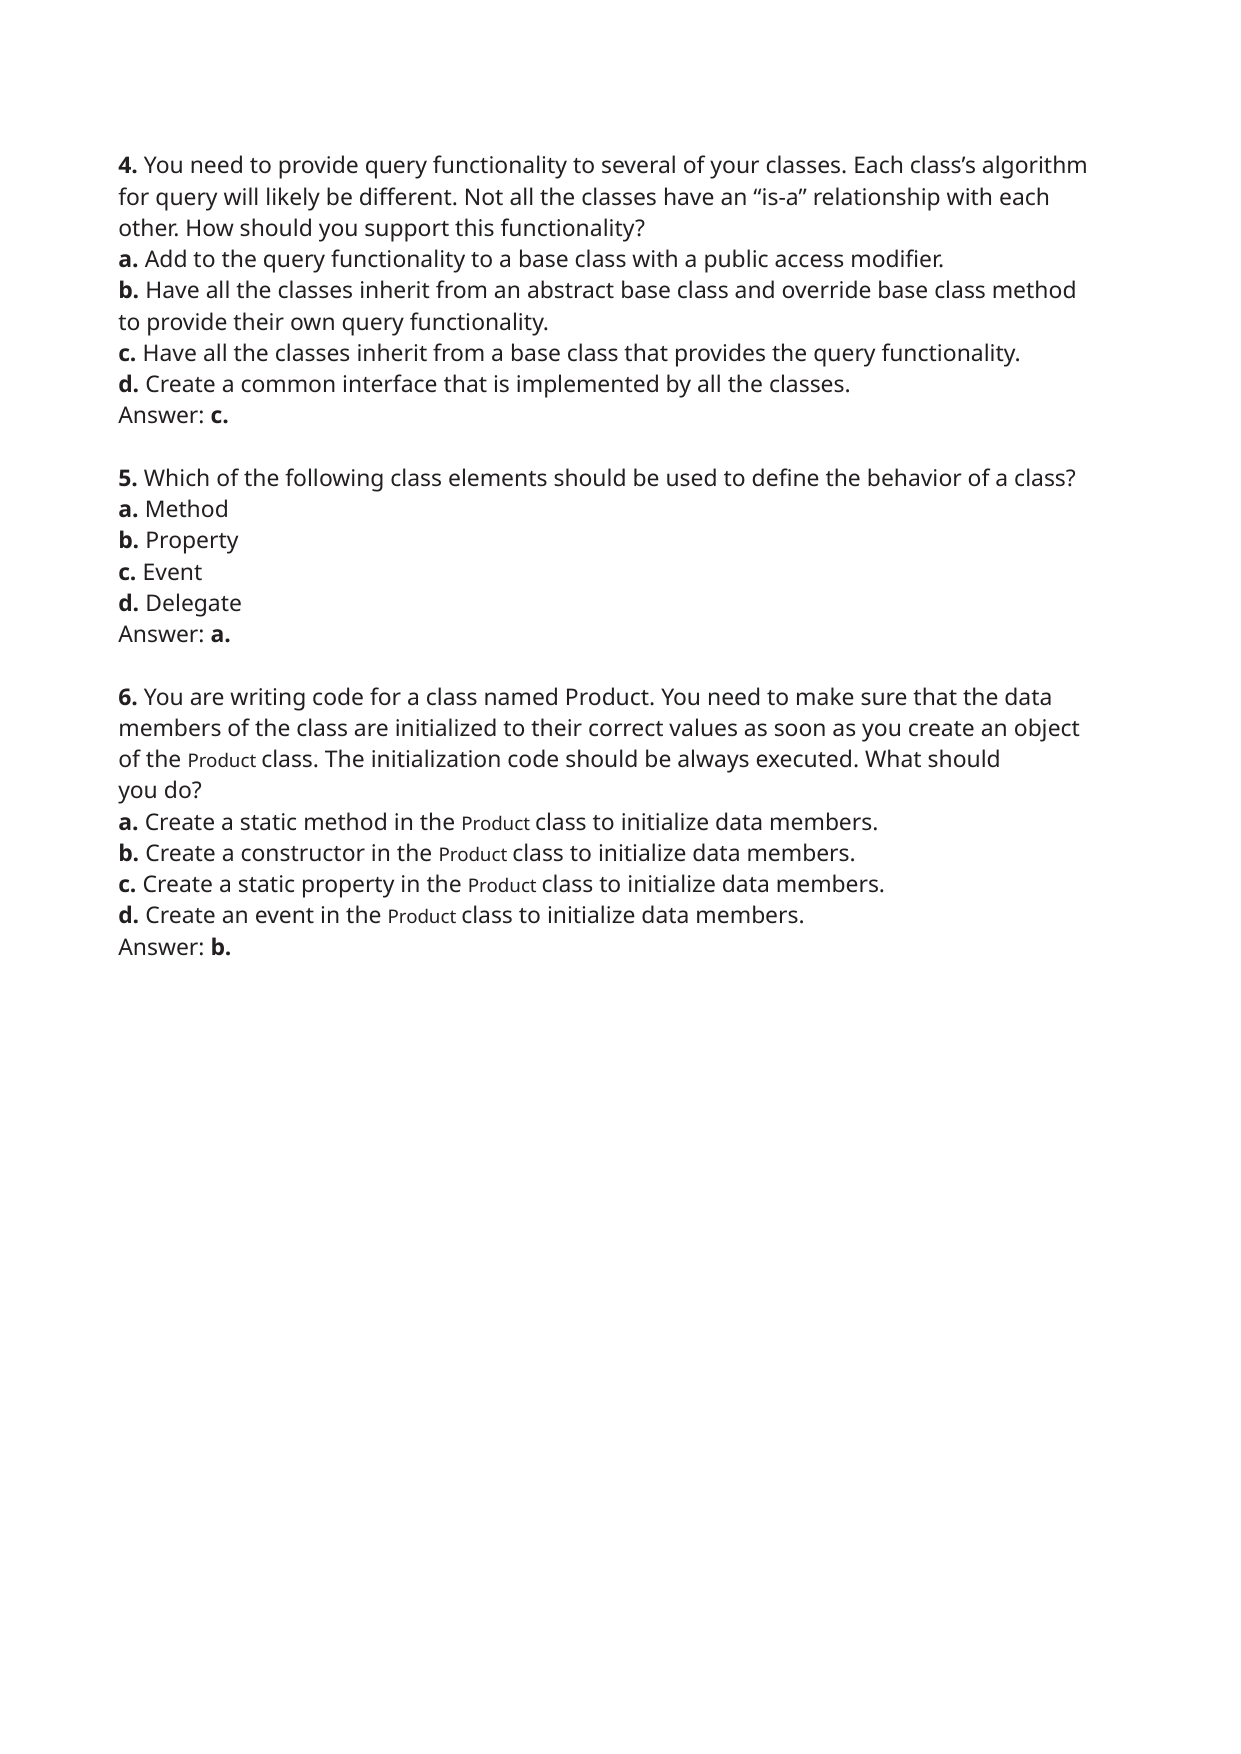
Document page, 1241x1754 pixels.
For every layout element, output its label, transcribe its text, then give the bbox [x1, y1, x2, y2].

text Answer: b. [118, 931, 1122, 962]
text 6. You are writing code for a class named Product. You need to make sure that the data members of the class are initialized to their correct values as soon as you create an object of the Product class. The initialization code should be always executed. What should you do? a. Create a static method in the Product class to initialize data members. b. Create a constructor in the Product class to initialize data members. c. Create a static property in the Product class to initialize data members. d. Create an event in the Product class to initialize data members. [118, 649, 1122, 931]
text 5. Which of the following class elements should be used to define the behavior of a class? a. Method b. Property c. Event d. Delegate [118, 431, 1122, 618]
text Answer: c. [118, 399, 1122, 431]
text 4. You need to provide query functionality to several of your classes. Each class’s algorithm for query will likely be different. Not all the classes have an “is-a” relationship with each other. How should you support this functionality? a. Add to the query functionality to a base class with a public access modifier. b. Have all the classes inherit from an abstract base class and override base class method to provide their own query functionality. c. Have all the classes inherit from a base class that provides the query functionality. d. Create a common interface that is implemented by all the classes. [118, 118, 1122, 399]
text Answer: a. [118, 618, 1122, 649]
